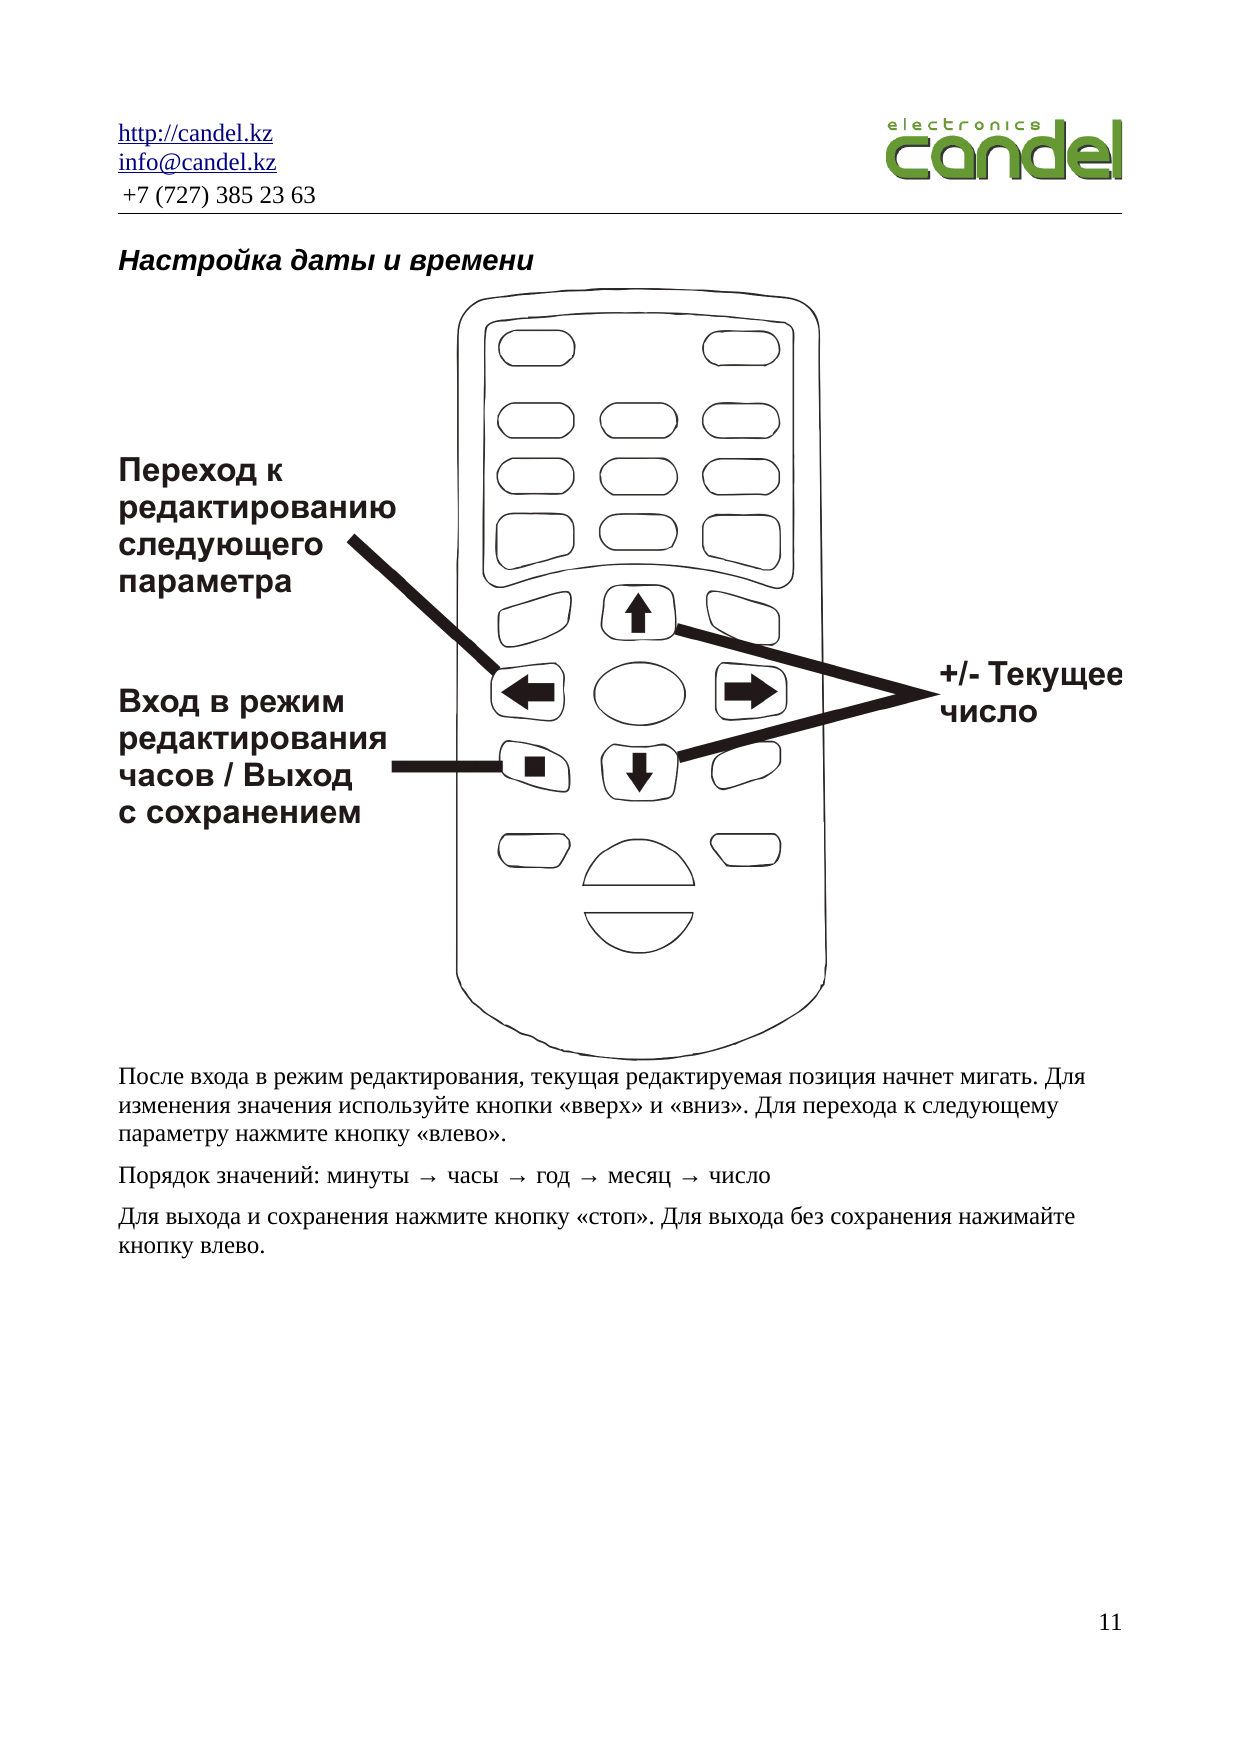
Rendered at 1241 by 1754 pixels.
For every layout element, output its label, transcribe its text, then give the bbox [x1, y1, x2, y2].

text После входа в режим редактирования, текущая редактируемая позиция начнет мигать. Для изменения значения используйте кнопки «вверх» и «вниз». Для перехода к следующему параметру нажмите кнопку «влево». [118, 1061, 1122, 1147]
subtitle Настройка даты и времени [118, 243, 1122, 276]
text Для выхода и сохранения нажмите кнопку «стоп». Для выхода без сохранения нажимайте кнопку влево. [118, 1201, 1122, 1258]
picture [118, 288, 1123, 1061]
picture [885, 118, 1123, 180]
text Порядок значений: минуты → часы → год → месяц → число [118, 1160, 1122, 1188]
